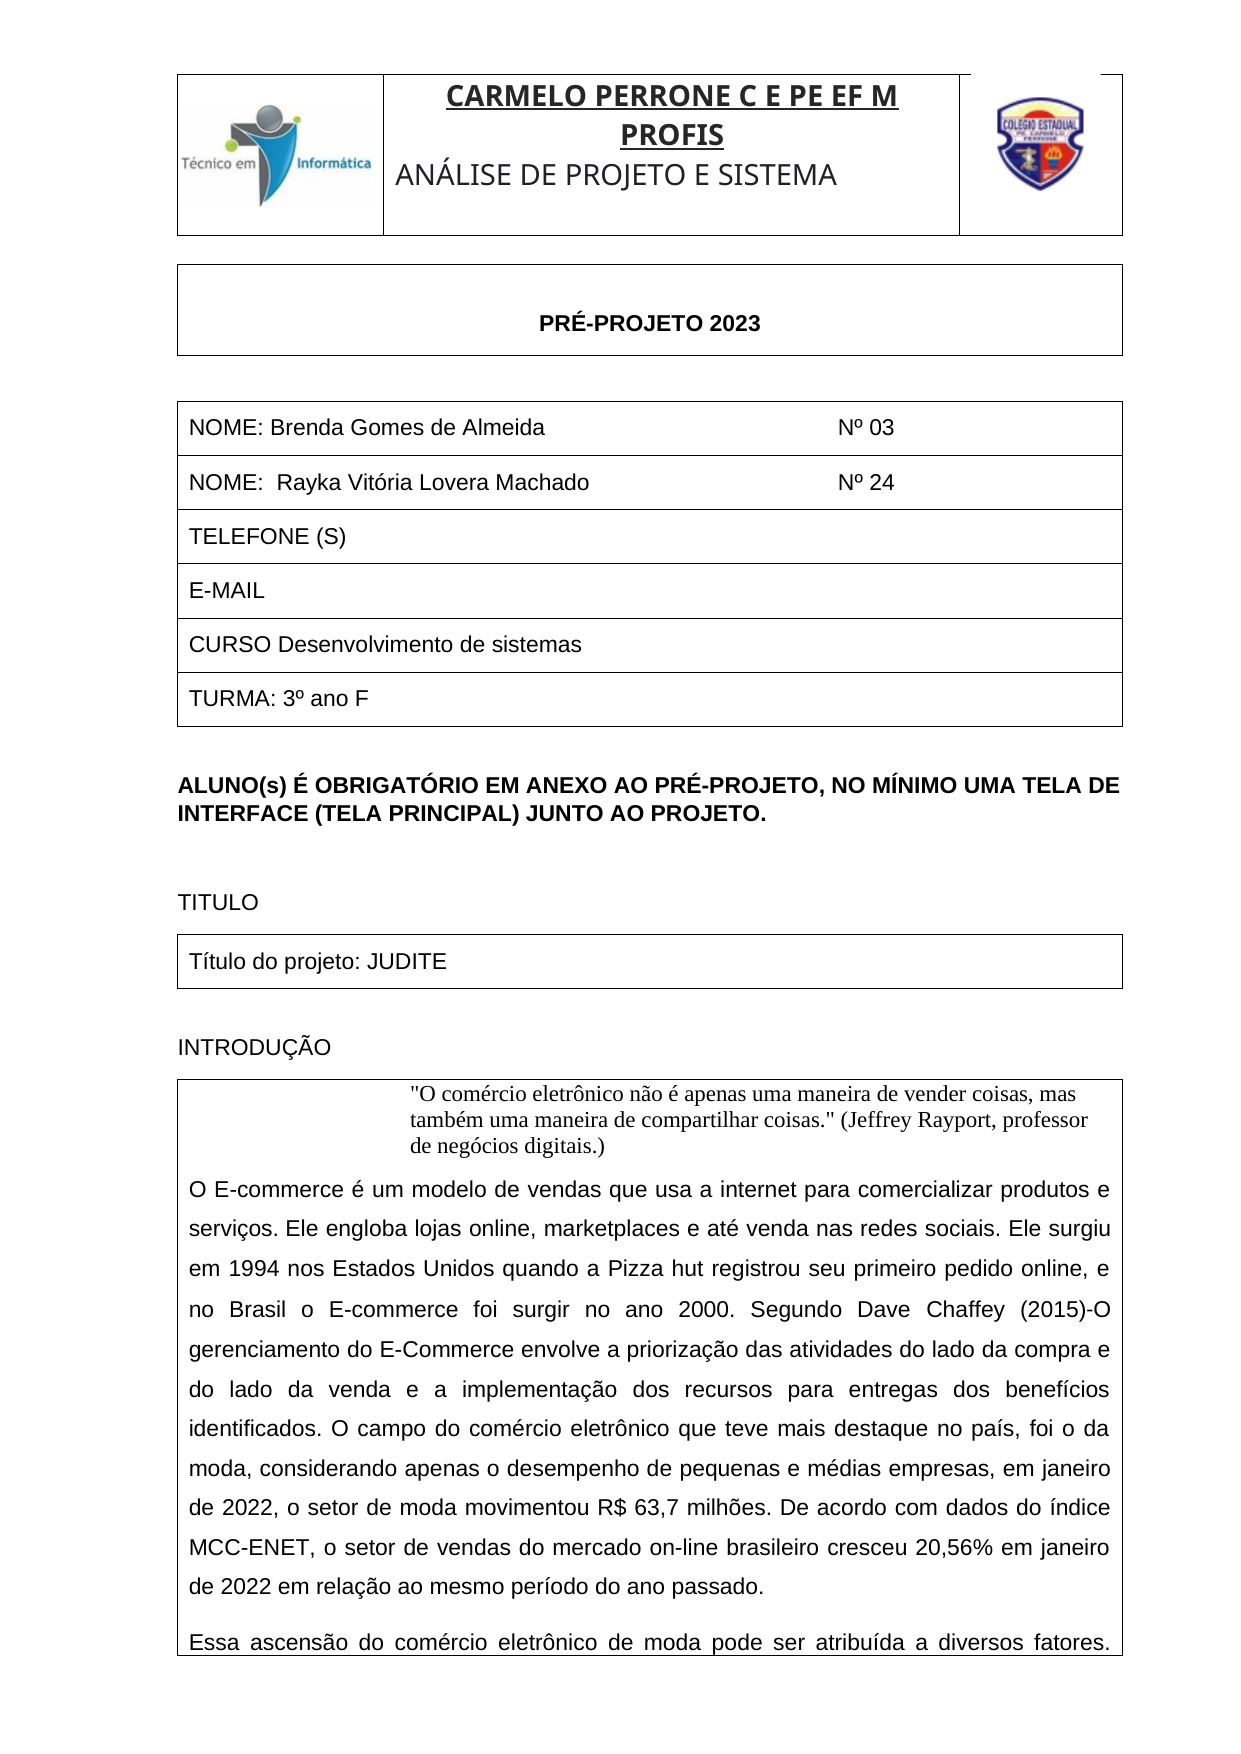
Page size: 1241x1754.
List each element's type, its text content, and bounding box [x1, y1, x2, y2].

text ALUNO(s) É OBRIGATÓRIO EM ANEXO AO PRÉ-PROJETO, NO MÍNIMO UMA TELA DE INTERFACE (TELA PRINCIPAL) JUNTO AO PROJETO. [177, 772, 1122, 826]
table_cell CURSO Desenvolvimento de sistemas [178, 619, 1122, 672]
table_cell TURMA: 3º ano F [178, 673, 1122, 726]
table_cell TELEFONE (S) [178, 510, 1122, 563]
table_header NOME: Brenda Gomes de Almeida Nº 03 [178, 402, 1122, 455]
text TITULO [177, 889, 1122, 916]
picture [971, 74, 1101, 199]
picture [181, 104, 371, 207]
text INTRODUÇÃO [177, 1034, 1122, 1060]
table_cell E-MAIL [178, 564, 1122, 617]
table_header "O comércio eletrônico não é apenas uma maneira de vender coisas, mas também uma maneira de compartilhar coisas." (Jeffrey Rayport, professor de negócios digitais.) O E-commerce é um modelo de vendas que usa a internet para comercializar produtos e serviços. Ele engloba lojas online, marketplaces e até venda nas redes sociais. Ele surgiu em 1994 nos Estados Unidos quando a Pizza hut registrou seu primeiro pedido online, e no Brasil o E-commerce foi surgir no ano 2000. Segundo Dave Chaffey (2015)-O gerenciamento do E-Commerce envolve a priorização das atividades do lado da compra e do lado da venda e a implementação dos recursos para entregas dos benefícios identificados. O campo do comércio eletrônico que teve mais destaque no país, foi o da moda, considerando apenas o desempenho de pequenas e médias empresas, em janeiro de 2022, o setor de moda movimentou R$ 63,7 milhões. De acordo com dados do índice MCC-ENET, o setor de vendas do mercado on-line brasileiro cresceu 20,56% em janeiro de 2022 em relação ao mesmo período do ano passado. Essa ascensão do comércio eletrônico de moda pode ser atribuída a diversos fatores. [178, 1080, 1122, 1655]
table_header PRÉ-PROJETO 2023 [178, 265, 1122, 355]
table_header Título do projeto: JUDITE [178, 935, 1122, 988]
table_cell NOME: Rayka Vitória Lovera Machado Nº 24 [178, 456, 1122, 509]
